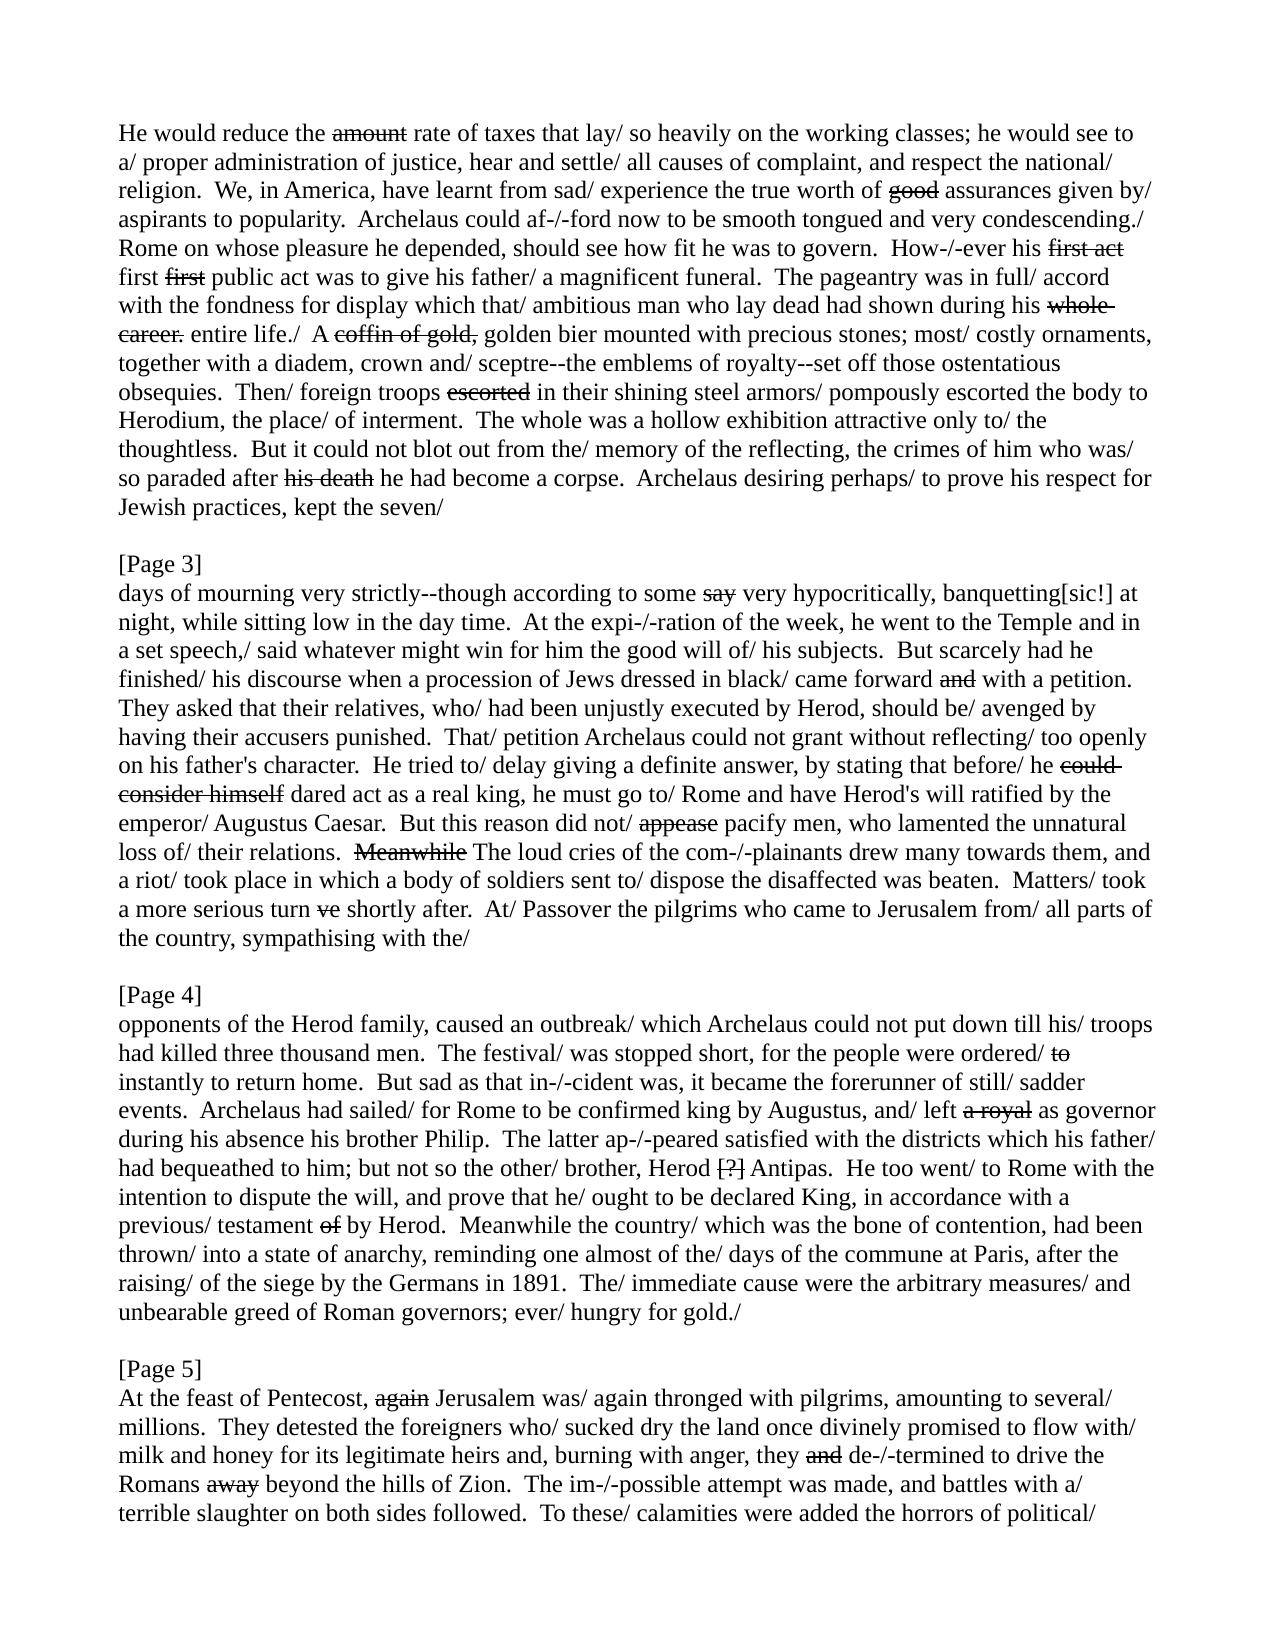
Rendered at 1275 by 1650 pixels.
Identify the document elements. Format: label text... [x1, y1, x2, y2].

text days of mourning very strictly--though according to some say very hypocritically, banquetting[sic!] at night, while sitting low in the day time. At the expi-/-ration of the week, he went to the Temple and in a set speech,/ said whatever might win for him the good will of/ his subjects. But scarcely had he finished/ his discourse when a procession of Jews dressed in black/ came forward and with a petition. They asked that their relatives, who/ had been unjustly executed by Herod, should be/ avenged by having their accusers punished. That/ petition Archelaus could not grant without reflecting/ too openly on his father's character. He tried to/ delay giving a definite answer, by stating that before/ he could consider himself dared act as a real king, he must go to/ Rome and have Herod's will ratified by the emperor/ Augustus Caesar. But this reason did not/ appease pacify men, who lamented the unnatural loss of/ their relations. Meanwhile The loud cries of the com-/-plainants drew many towards them, and a riot/ took place in which a body of soldiers sent to/ dispose the disaffected was beaten. Matters/ took a more serious turn ve shortly after. At/ Passover the pilgrims who came to Jerusalem from/ all parts of the country, sympathising with the/ [118, 578, 1157, 952]
text [Page 5] [118, 1354, 1157, 1383]
text At the feast of Pentecost, again Jerusalem was/ again thronged with pilgrims, amounting to several/ millions. They detested the foreigners who/ sucked dry the land once divinely promised to flow with/ milk and honey for its legitimate heirs and, burning with anger, they and de-/-termined to drive the Romans away beyond the hills of Zion. The im-/-possible attempt was made, and battles with a/ terrible slaughter on both sides followed. To these/ calamities were added the horrors of political/ [118, 1383, 1157, 1527]
text [Page 3] [118, 549, 1157, 578]
text opponents of the Herod family, caused an outbreak/ which Archelaus could not put down till his/ troops had killed three thousand men. The festival/ was stopped short, for the people were ordered/ to instantly to return home. But sad as that in-/-cident was, it became the forerunner of still/ sadder events. Archelaus had sailed/ for Rome to be confirmed king by Augustus, and/ left a royal as governor during his absence his brother Philip. The latter ap-/-peared satisfied with the districts which his father/ had bequeathed to him; but not so the other/ brother, Herod [?] Antipas. He too went/ to Rome with the intention to dispute the will, and prove that he/ ought to be declared King, in accordance with a previous/ testament of by Herod. Meanwhile the country/ which was the bone of contention, had been thrown/ into a state of anarchy, reminding one almost of the/ days of the commune at Paris, after the raising/ of the siege by the Germans in 1891. The/ immediate cause were the arbitrary measures/ and unbearable greed of Roman governors; ever/ hungry for gold./ [118, 1009, 1157, 1326]
text [Page 4] [118, 981, 1157, 1009]
text He would reduce the amount rate of taxes that lay/ so heavily on the working classes; he would see to a/ proper administration of justice, hear and settle/ all causes of complaint, and respect the national/ religion. We, in America, have learnt from sad/ experience the true worth of good assurances given by/ aspirants to popularity. Archelaus could af-/-ford now to be smooth tongued and very condescending./ Rome on whose pleasure he depended, should see how fit he was to govern. How-/-ever his first act first first public act was to give his father/ a magnificent funeral. The pageantry was in full/ accord with the fondness for display which that/ ambitious man who lay dead had shown during his whole career. entire life./ A coffin of gold, golden bier mounted with precious stones; most/ costly ornaments, together with a diadem, crown and/ sceptre--the emblems of royalty--set off those ostentatious obsequies. Then/ foreign troops escorted in their shining steel armors/ pompously escorted the body to Herodium, the place/ of interment. The whole was a hollow exhibition attractive only to/ the thoughtless. But it could not blot out from the/ memory of the reflecting, the crimes of him who was/ so paraded after his death he had become a corpse. Archelaus desiring perhaps/ to prove his respect for Jewish practices, kept the seven/ [118, 118, 1157, 521]
